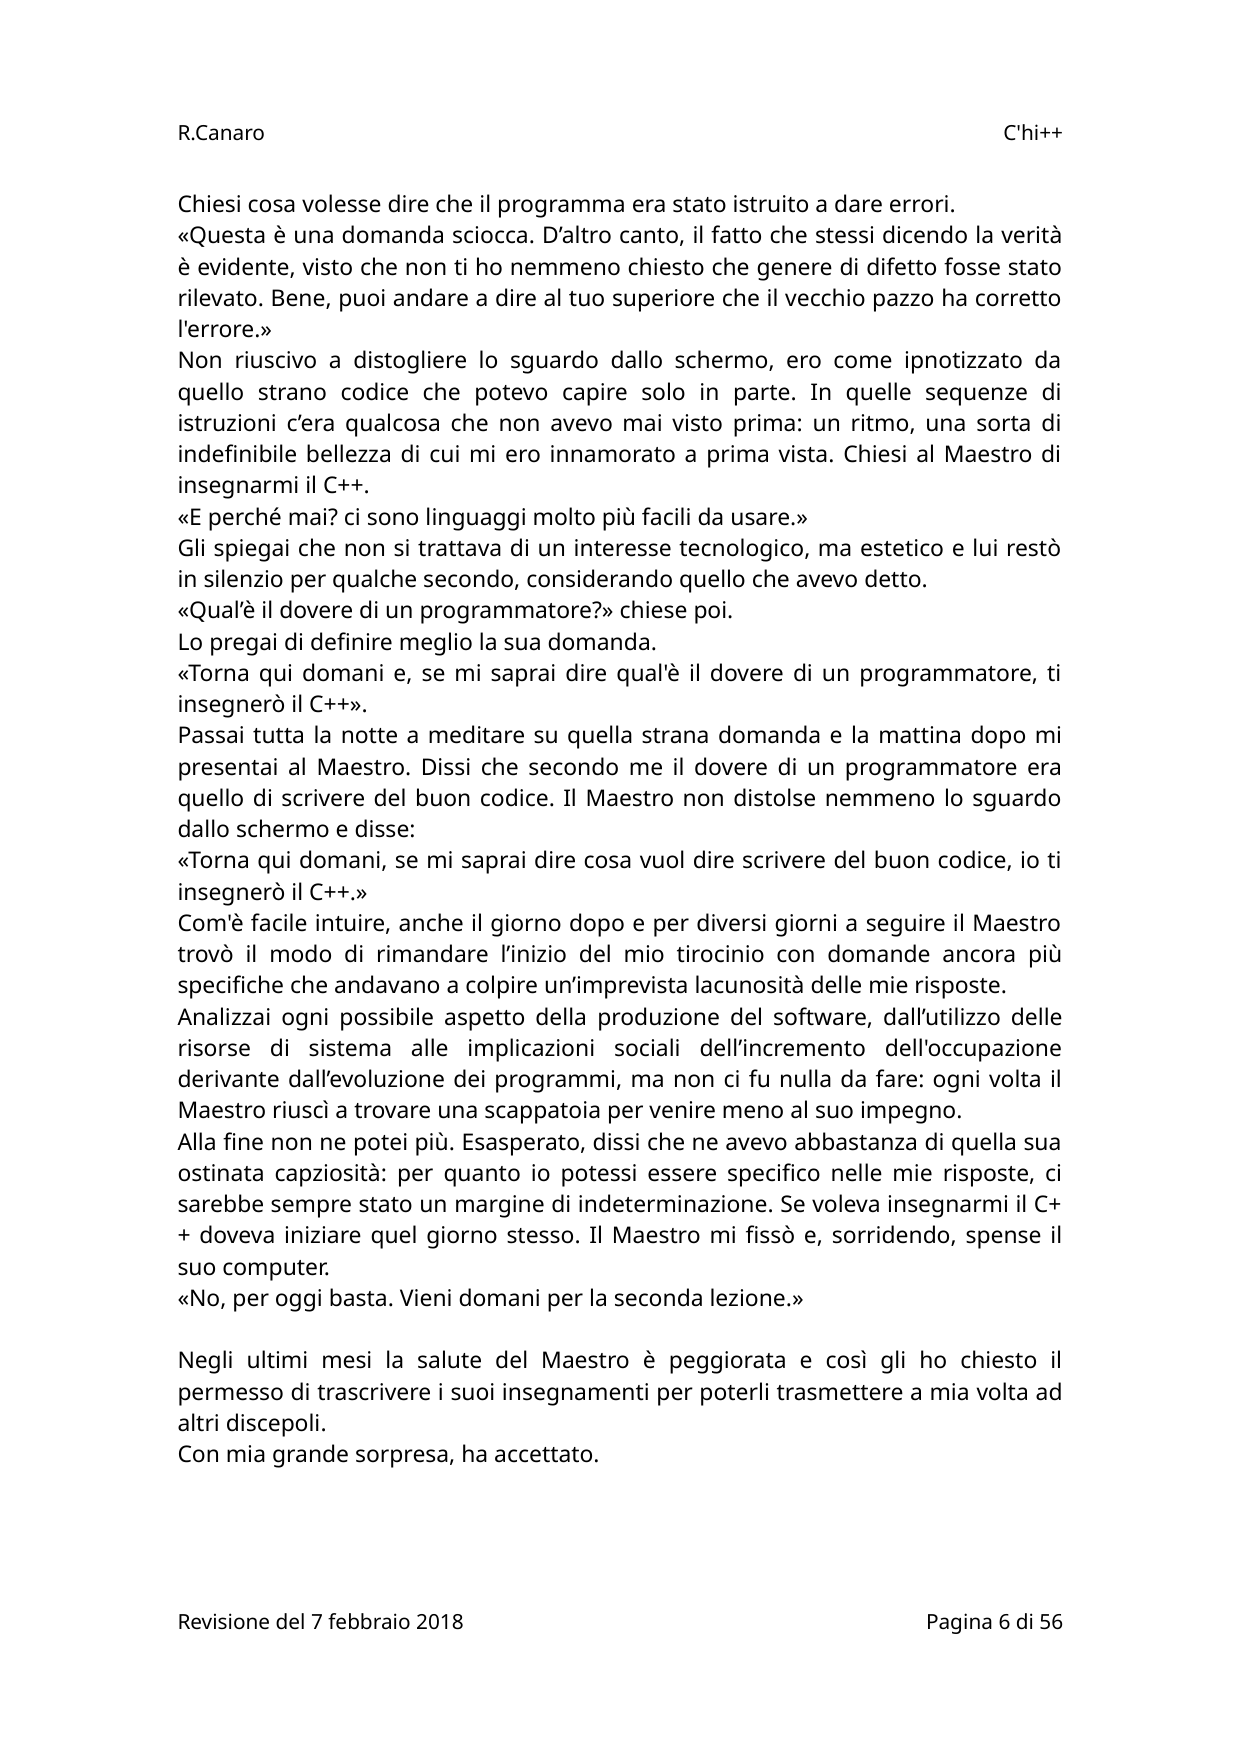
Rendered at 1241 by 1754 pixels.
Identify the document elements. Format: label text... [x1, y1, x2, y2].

text Analizzai ogni possibile aspetto della produzione del software, dall’utilizzo delle risorse di sistema alle implicazioni sociali dell’incremento dell'occupazione derivante dall’evoluzione dei programmi, ma non ci fu nulla da fare: ogni volta il Maestro riuscì a trovare una scappatoia per venire meno al suo impegno. [177, 1000, 1063, 1125]
text Non riuscivo a distogliere lo sguardo dallo schermo, ero come ipnotizzato da quello strano codice che potevo capire solo in parte. In quelle sequenze di istruzioni c’era qualcosa che non avevo mai visto prima: un ritmo, una sorta di indefinibile bellezza di cui mi ero innamorato a prima vista. Chiesi al Maestro di insegnarmi il C++. [177, 344, 1063, 500]
text Com'è facile intuire, anche il giorno dopo e per diversi giorni a seguire il Maestro trovò il modo di rimandare l’inizio del mio tirocinio con domande ancora più specifiche che andavano a colpire un’imprevista lacunosità delle mie risposte. [177, 907, 1063, 1000]
text «Questa è una domanda sciocca. D’altro canto, il fatto che stessi dicendo la verità è evidente, visto che non ti ho nemmeno chiesto che genere di difetto fosse stato rilevato. Bene, puoi andare a dire al tuo superiore che il vecchio pazzo ha corretto l'errore.» [177, 219, 1063, 344]
text Alla fine non ne potei più. Esasperato, dissi che ne avevo abbastanza di quella sua ostinata capziosità: per quanto io potessi essere specifico nelle mie risposte, ci sarebbe sempre stato un margine di indeterminazione. Se voleva insegnarmi il C++ doveva iniziare quel giorno stesso. Il Maestro mi fissò e, sorridendo, spense il suo computer. [177, 1125, 1063, 1282]
text «E perché mai? ci sono linguaggi molto più facili da usare.» [177, 500, 1063, 532]
text «Torna qui domani, se mi saprai dire cosa vuol dire scrivere del buon codice, io ti insegnerò il C++.» [177, 844, 1063, 907]
text Lo pregai di definire meglio la sua domanda. [177, 625, 1063, 657]
text Con mia grande sorpresa, ha accettato. [177, 1438, 1063, 1469]
text «Torna qui domani e, se mi saprai dire qual'è il dovere di un programmatore, ti insegnerò il C++». [177, 657, 1063, 719]
text Passai tutta la notte a meditare su quella strana domanda e la mattina dopo mi presentai al Maestro. Dissi che secondo me il dovere di un programmatore era quello di scrivere del buon codice. Il Maestro non distolse nemmeno lo sguardo dallo schermo e disse: [177, 719, 1063, 844]
text «Qual’è il dovere di un programmatore?» chiese poi. [177, 594, 1063, 625]
text «No, per oggi basta. Vieni domani per la seconda lezione.» [177, 1282, 1063, 1313]
text Gli spiegai che non si trattava di un interesse tecnologico, ma estetico e lui restò in silenzio per qualche secondo, considerando quello che avevo detto. [177, 532, 1063, 594]
text Chiesi cosa volesse dire che il programma era stato istruito a dare errori. [177, 188, 1063, 219]
text Negli ultimi mesi la salute del Maestro è peggiorata e così gli ho chiesto il permesso di trascrivere i suoi insegnamenti per poterli trasmettere a mia volta ad altri discepoli. [177, 1344, 1063, 1438]
